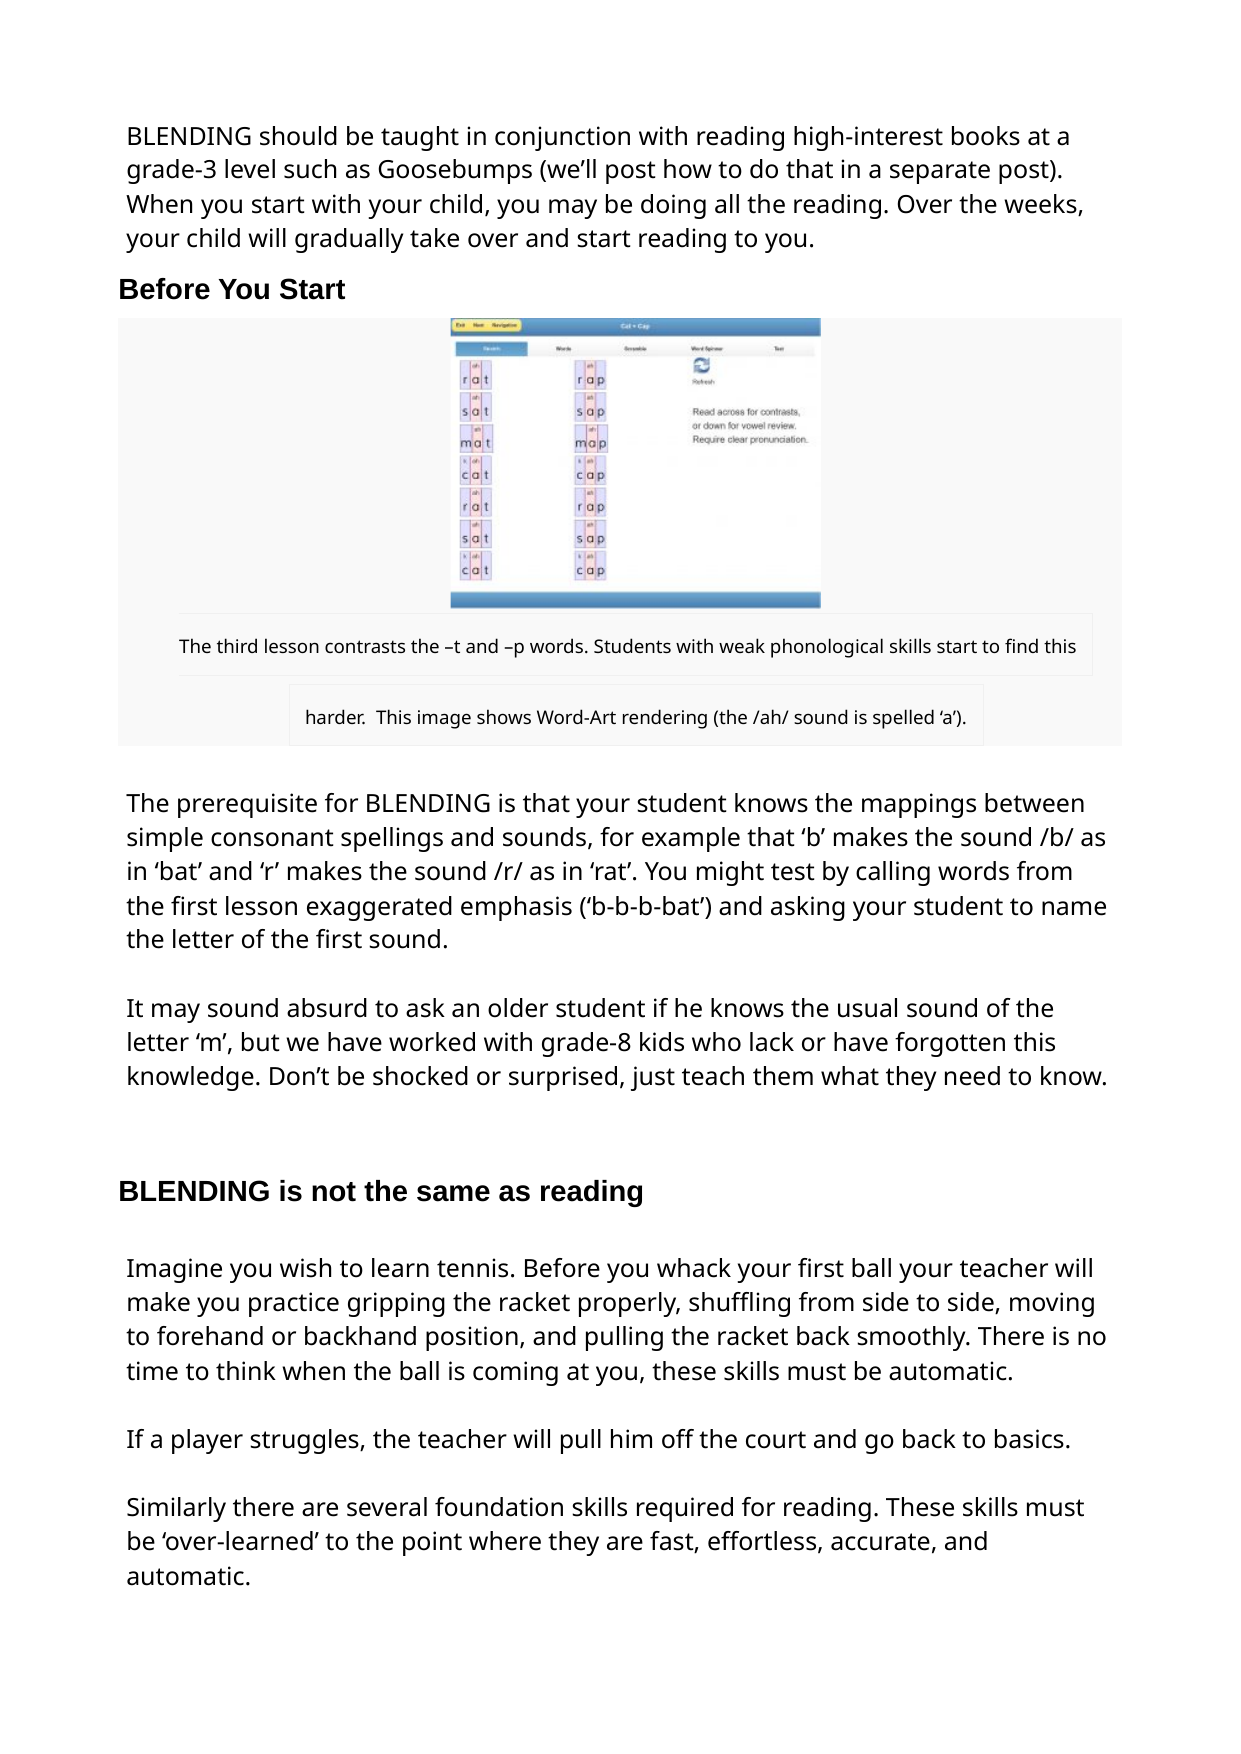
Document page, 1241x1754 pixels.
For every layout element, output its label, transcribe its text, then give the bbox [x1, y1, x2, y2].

text The prerequisite for BLENDING is that your student knows the mappings between simple consonant spellings and sounds, for example that ‘b’ makes the sound /b/ as in ‘bat’ and ‘r’ makes the sound /r/ as in ‘rat’. You might test by calling words from the first lesson exaggerated emphasis (‘b-b-b-bat’) and asking your student to name the letter of the first sound. [126, 786, 1114, 956]
text It may sound absurd to ask an older student if he knows the usual sound of the letter ‘m’, but we have worked with grade-8 kids who lack or have forgotten this knowledge. Don’t be shocked or surprised, just teach them what they need to know. [126, 991, 1114, 1093]
subtitle Before You Start [118, 272, 1122, 306]
text Imagine you wish to learn tennis. Before you whack your first ball your teacher will make you practice gripping the racket properly, shuffling from side to side, moving to forehand or backhand position, and pulling the racket back smoothly. There is no time to think when the ball is coming at you, these skills must be automatic. [126, 1251, 1114, 1387]
text Similarly there are several foundation skills required for reading. These skills must be ‘over-learned’ to the point where they are fast, effortless, accurate, and automatic. [126, 1490, 1114, 1592]
text If a player struggles, the teacher will pull him off the court and go back to basics. [126, 1422, 1114, 1456]
text The third lesson contrasts the –t and –p words. Students with weak phonological skills start to find this harder. This image shows Word-Art rendering (the /ah/ sound is spelled ‘a’). [149, 613, 1122, 746]
picture [450, 318, 821, 609]
subtitle BLENDING is not the same as reading [118, 1174, 1122, 1207]
text BLENDING should be taught in conjunction with reading high-interest books at a grade-3 level such as Goosebumps (we’ll post how to do that in a separate post). When you start with your child, you may be doing all the reading. Over the weeks, your child will gradually take over and start reading to you. [126, 118, 1114, 254]
